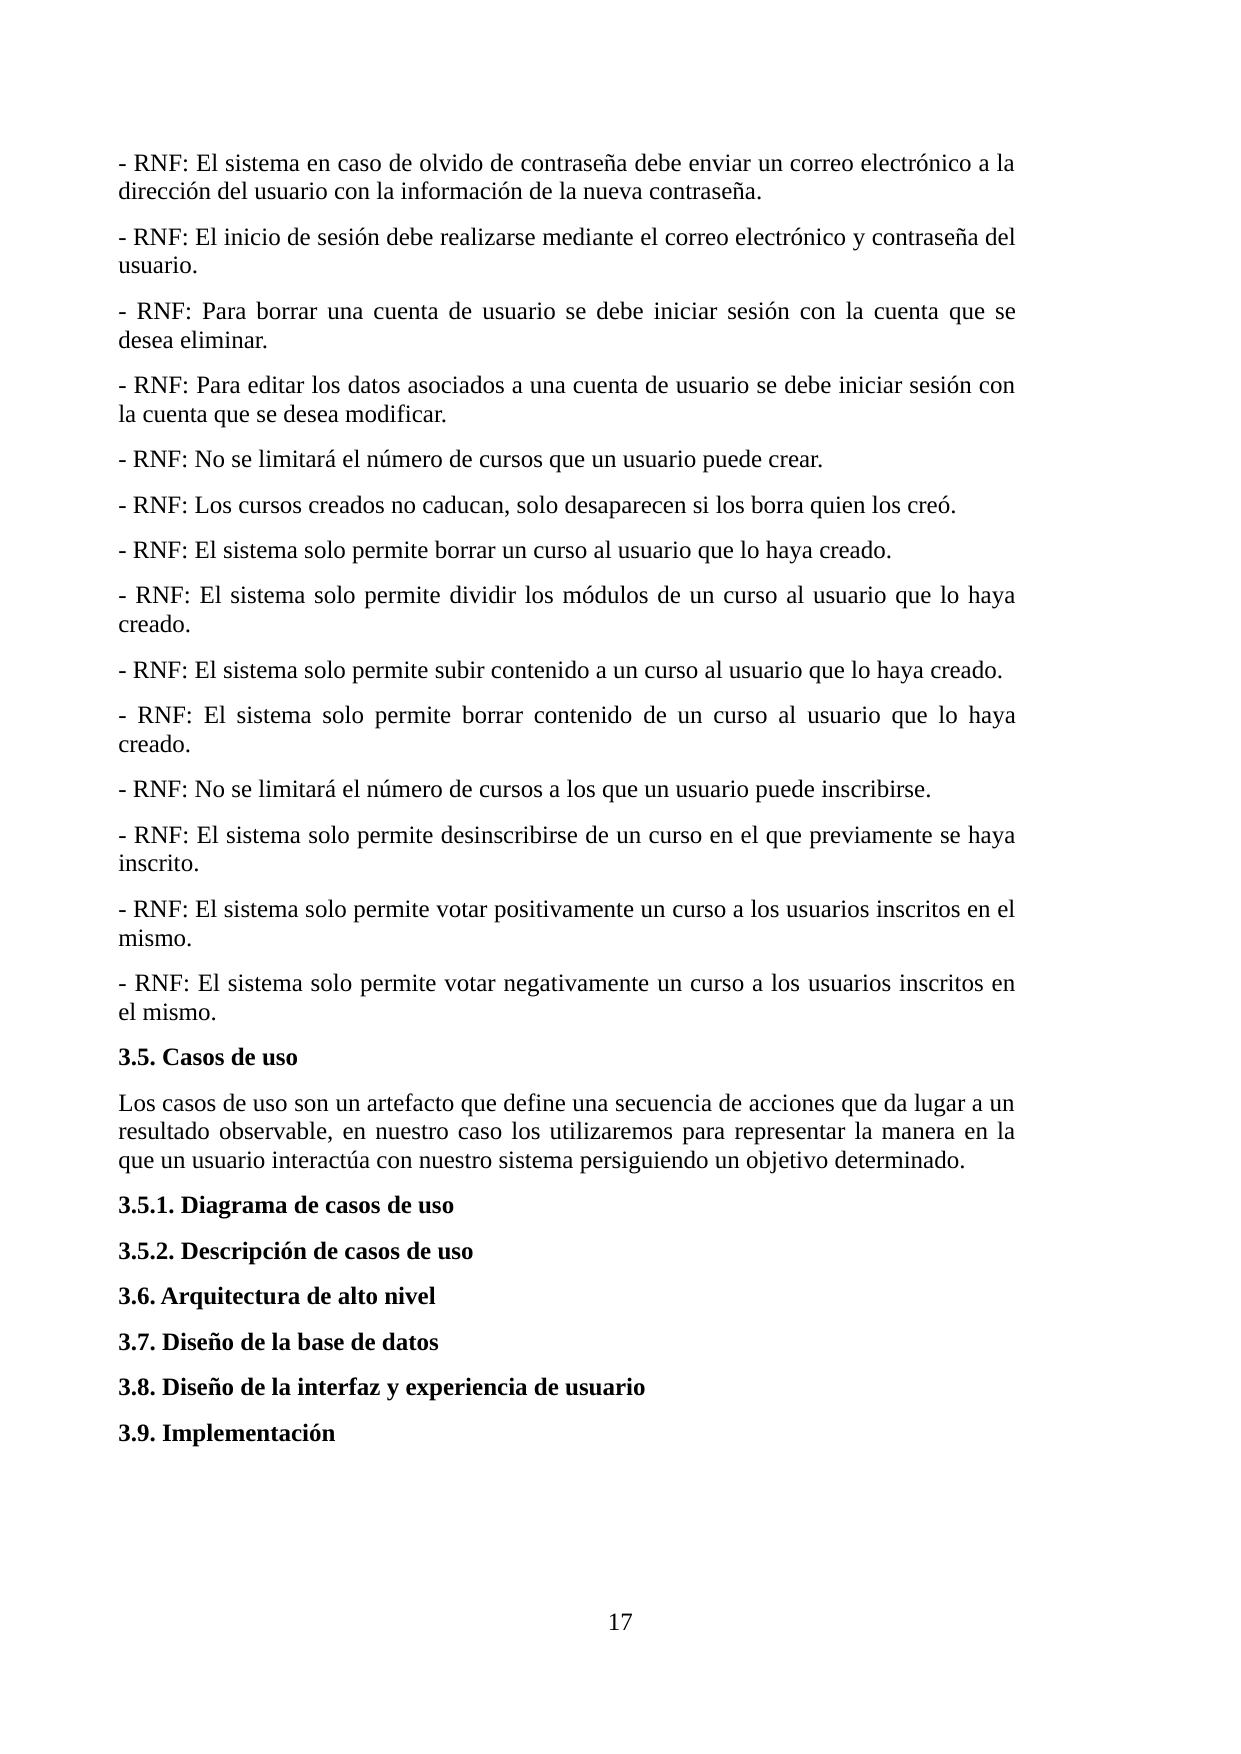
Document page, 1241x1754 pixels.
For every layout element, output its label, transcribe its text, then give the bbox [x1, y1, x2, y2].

text - RNF: El sistema solo permite subir contenido a un curso al usuario que lo haya creado. [118, 655, 1017, 683]
text - RNF: El sistema solo permite borrar un curso al usuario que lo haya creado. [118, 535, 1017, 564]
text 3.5.2. Descripción de casos de uso [118, 1236, 1017, 1265]
text - RNF: Para editar los datos asociados a una cuenta de usuario se debe iniciar sesión con la cuenta que se desea modificar. [118, 370, 1017, 428]
text - RNF: El sistema solo permite borrar contenido de un curso al usuario que lo haya creado. [118, 700, 1017, 758]
text 3.6. Arquitectura de alto nivel [118, 1281, 1017, 1310]
text 3.8. Diseño de la interfaz y experiencia de usuario [118, 1372, 1017, 1401]
text - RNF: El sistema solo permite votar positivamente un curso a los usuarios inscritos en el mismo. [118, 894, 1017, 951]
text - RNF: Para borrar una cuenta de usuario se debe iniciar sesión con la cuenta que se desea eliminar. [118, 296, 1017, 353]
text 3.7. Diseño de la base de datos [118, 1327, 1017, 1356]
text - RNF: El inicio de sesión debe realizarse mediante el correo electrónico y contraseña del usuario. [118, 222, 1017, 279]
text - RNF: El sistema en caso de olvido de contraseña debe enviar un correo electrónico a la dirección del usuario con la información de la nueva contraseña. [118, 148, 1017, 205]
text - RNF: No se limitará el número de cursos que un usuario puede crear. [118, 444, 1017, 473]
text 3.9. Implementación [118, 1418, 1017, 1446]
text Los casos de uso son un artefacto que define una secuencia de acciones que da lugar a un resultado observable, en nuestro caso los utilizaremos para representar la manera en la que un usuario interactúa con nuestro sistema persiguiendo un objetivo determinado. [118, 1088, 1017, 1174]
text - RNF: Los cursos creados no caducan, solo desaparecen si los borra quien los creó. [118, 490, 1017, 518]
text - RNF: El sistema solo permite desinscribirse de un curso en el que previamente se haya inscrito. [118, 820, 1017, 877]
text 3.5. Casos de uso [118, 1042, 1017, 1071]
text 3.5.1. Diagrama de casos de uso [118, 1191, 1017, 1219]
text - RNF: El sistema solo permite votar negativamente un curso a los usuarios inscritos en el mismo. [118, 968, 1017, 1026]
text - RNF: El sistema solo permite dividir los módulos de un curso al usuario que lo haya creado. [118, 581, 1017, 638]
text - RNF: No se limitará el número de cursos a los que un usuario puede inscribirse. [118, 774, 1017, 803]
